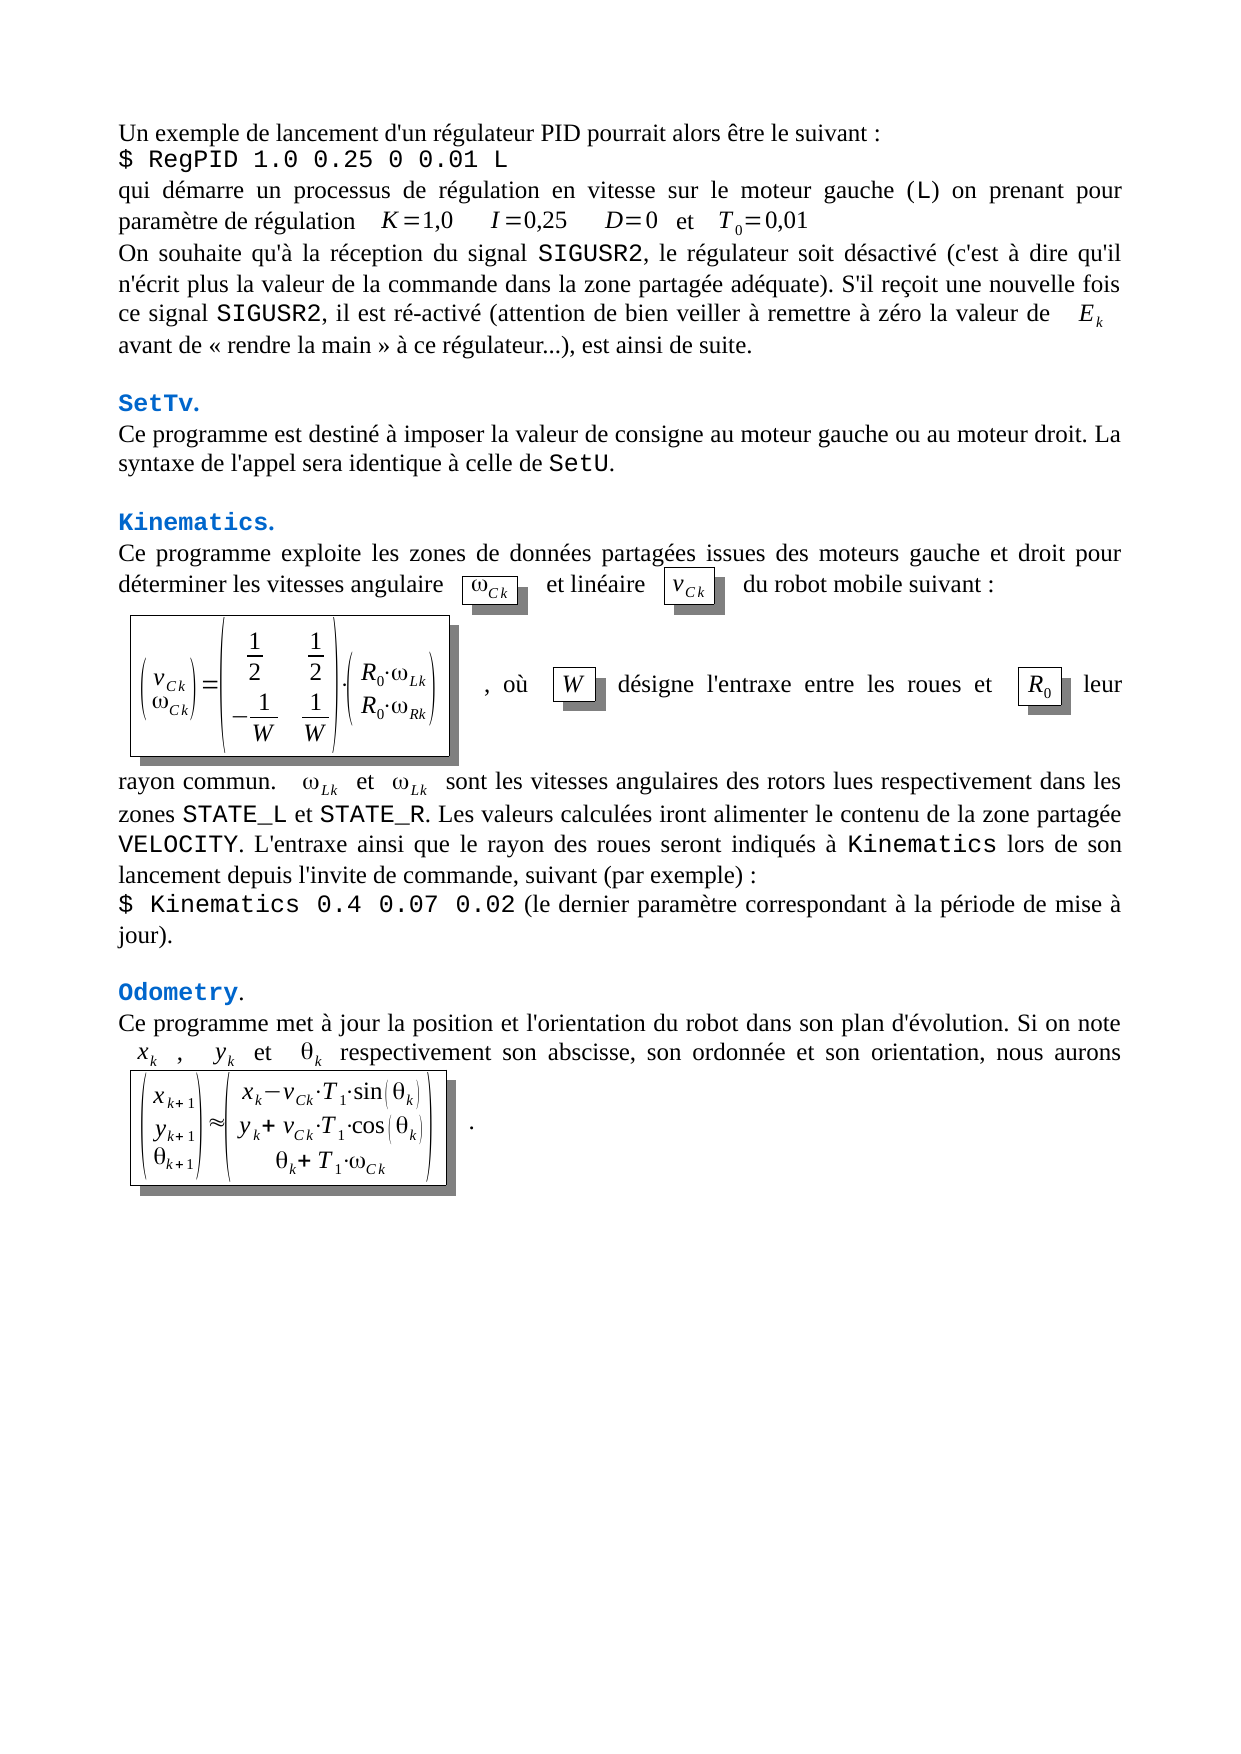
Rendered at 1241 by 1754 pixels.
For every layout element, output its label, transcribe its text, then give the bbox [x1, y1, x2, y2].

text $ RegPID 1.0 0.25 0 0.01 L [118, 147, 1122, 175]
text Kinematics. [118, 507, 1122, 538]
text , où désigne l'entraxe entre les roues et leur rayon commun. etsont les vitesses angulaires des rotors lues respectivement dans les zones STATE_L et STATE_R. Les valeurs calculées iront alimenter le contenu de la zone partagée VELOCITY. L'entraxe ainsi que le rayon des roues seront indiqués à Kinematics lors de son lancement depuis l'invite de commande, suivant (par exemple) : [118, 615, 1122, 889]
text On souhaite qu'à la réception du signal SIGUSR2, le régulateur soit désactivé (c'est à dire qu'il n'écrit plus la valeur de la commande dans la zone partagée adéquate). S'il reçoit une nouvelle fois ce signal SIGUSR2, il est ré-activé (attention de bien veiller à remettre à zéro la valeur de avant de « rendre la main » à ce régulateur...), est ainsi de suite. [118, 238, 1122, 359]
text SetTv. [118, 388, 1122, 419]
text Ce programme met à jour la position et l'orientation du robot dans son plan d'évolution. Si on note , et respectivement son abscisse, son ordonnée et son orientation, nous aurons . [118, 1008, 1122, 1196]
text $ Kinematics 0.4 0.07 0.02 (le dernier paramètre correspondant à la période de mise à jour). [118, 889, 1122, 949]
text qui démarre un processus de régulation en vitesse sur le moteur gauche (L) on prenant pour paramètre de régulation et [118, 175, 1122, 238]
text Odometry. [118, 977, 1122, 1008]
text Un exemple de lancement d'un régulateur PID pourrait alors être le suivant : [118, 118, 1122, 147]
text Ce programme exploite les zones de données partagées issues des moteurs gauche et droit pour déterminer les vitesses angulaire et linéaire du robot mobile suivant : [118, 538, 1122, 615]
text Ce programme est destiné à imposer la valeur de consigne au moteur gauche ou au moteur droit. La syntaxe de l'appel sera identique à celle de SetU. [118, 419, 1122, 478]
